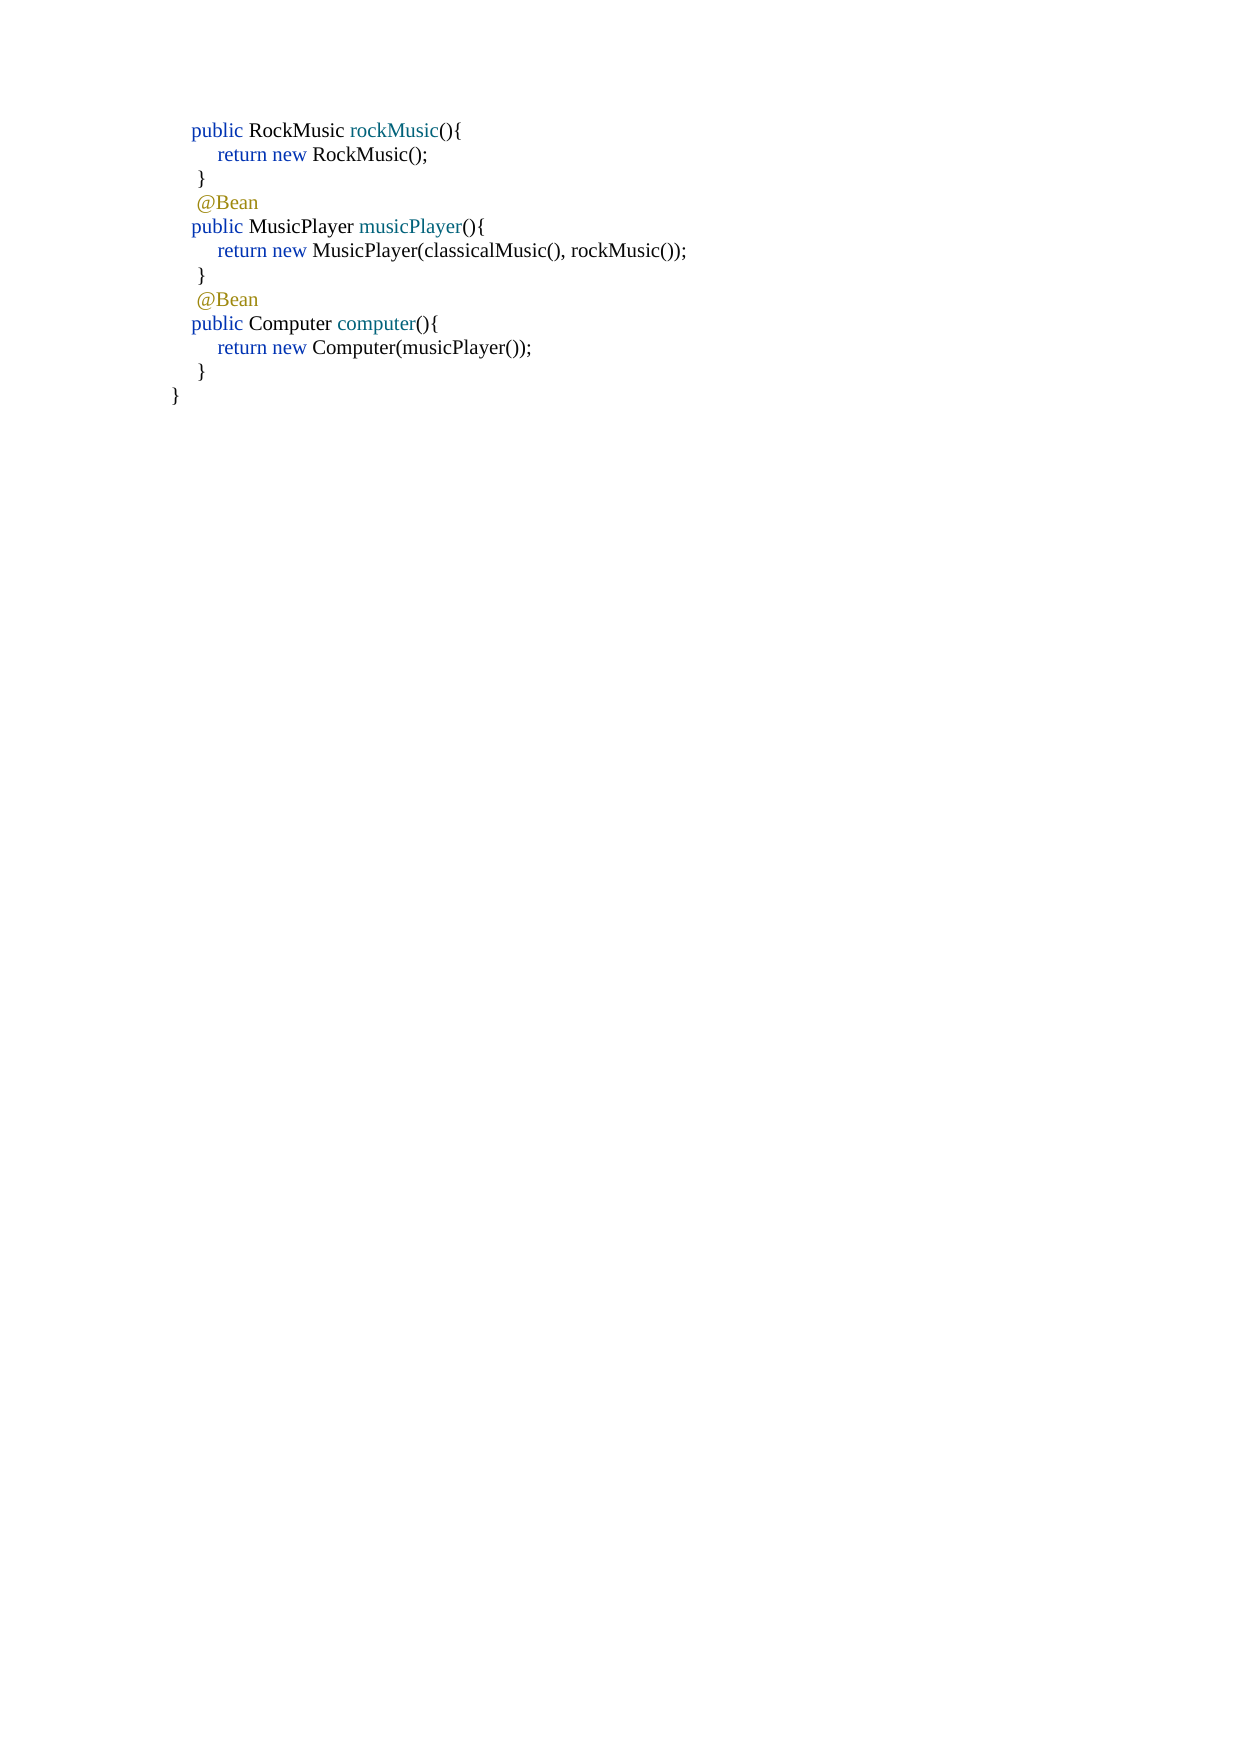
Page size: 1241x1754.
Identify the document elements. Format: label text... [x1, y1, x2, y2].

text public Computer computer(){ [95, 311, 1176, 335]
text } [95, 262, 1176, 287]
text } [95, 359, 1176, 383]
text @Bean [95, 190, 1176, 214]
text @Bean [95, 287, 1176, 311]
text } [95, 383, 1176, 407]
text return new RockMusic(); [95, 142, 1176, 166]
text return new MusicPlayer(classicalMusic(), rockMusic()); [95, 238, 1176, 262]
picture [388, 126, 392, 137]
text } [95, 166, 1176, 190]
picture [394, 318, 398, 329]
text return new Computer(musicPlayer()); [95, 335, 1176, 359]
text public MusicPlayer musicPlayer(){ [95, 214, 1176, 238]
text public RockMusic rockMusic(){ [95, 118, 1176, 142]
